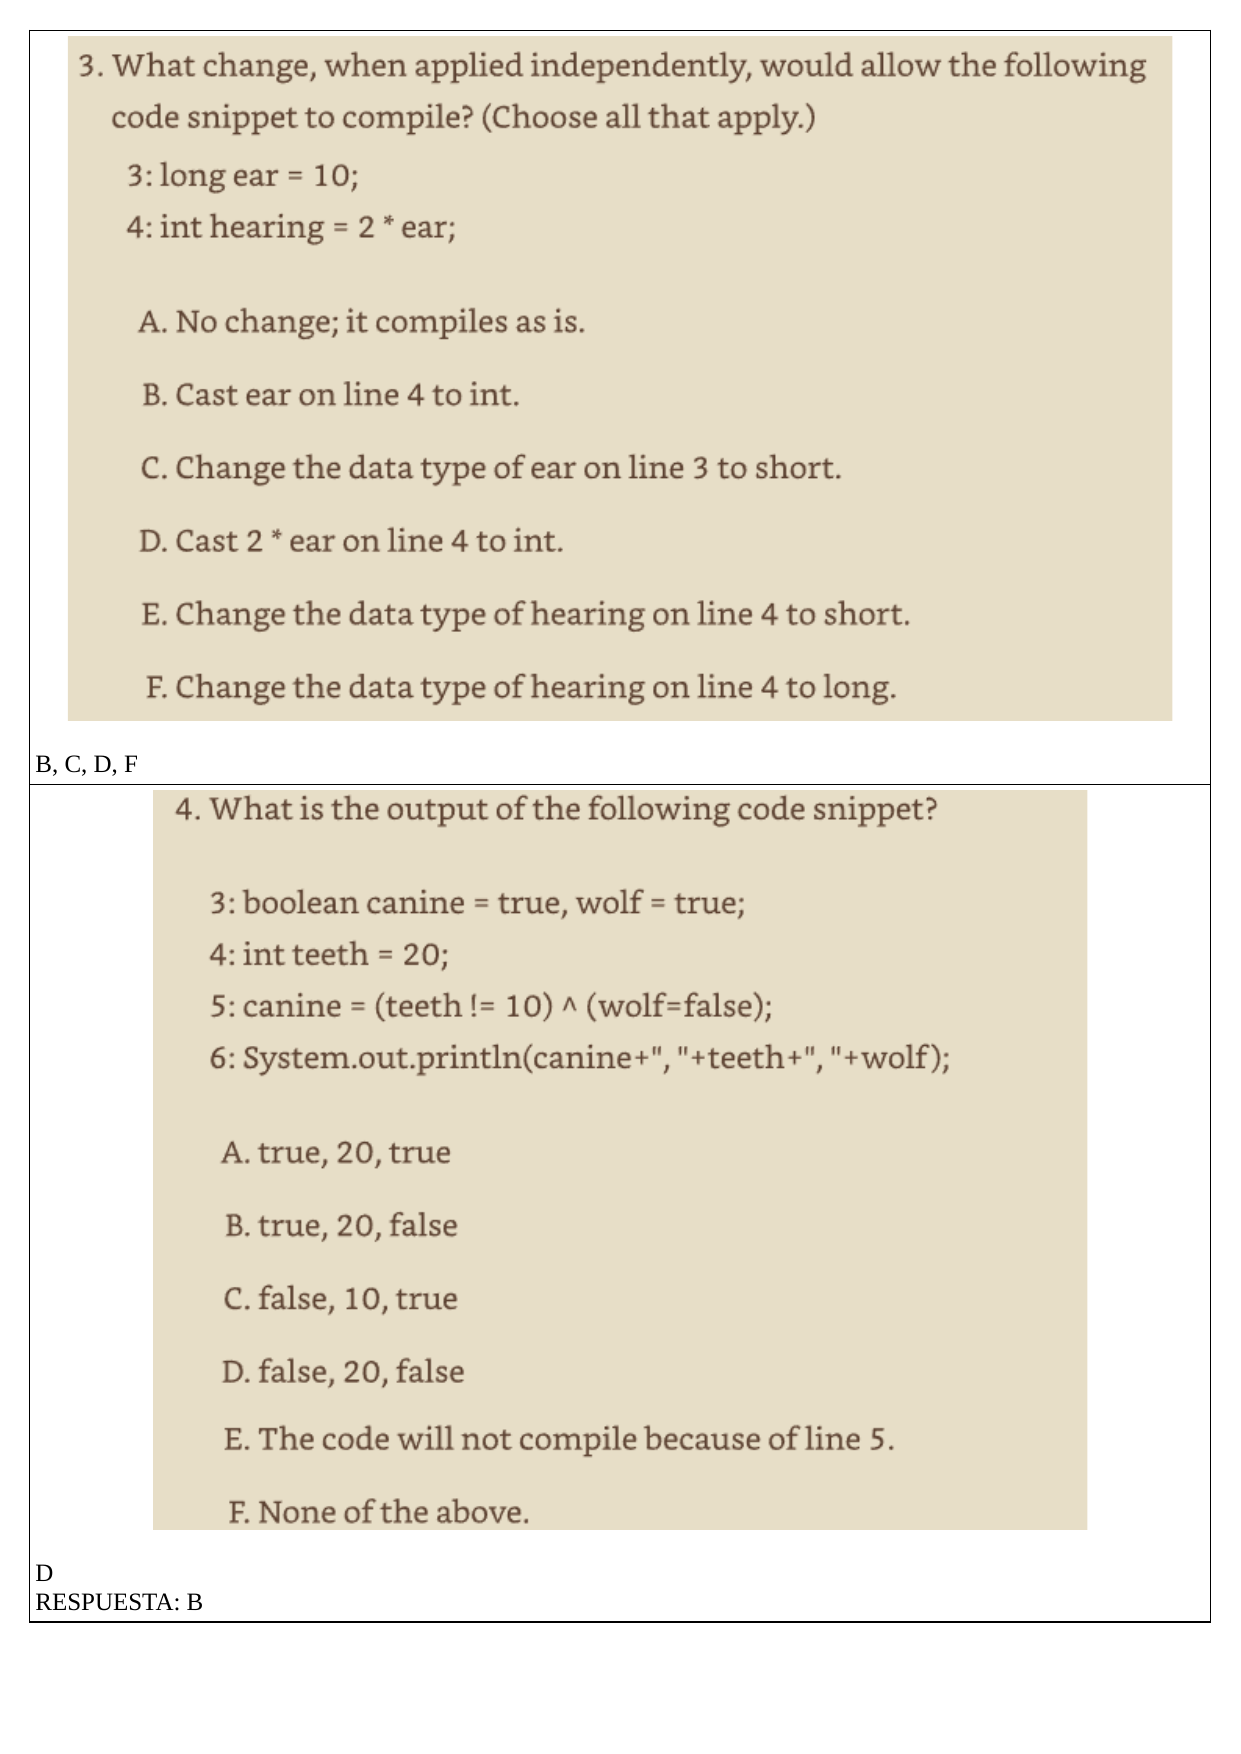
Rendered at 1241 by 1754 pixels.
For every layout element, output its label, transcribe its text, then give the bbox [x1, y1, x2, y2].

table_cell D RESPUESTA: B [30, 785, 1210, 1621]
table_cell B, C, D, F [30, 31, 1210, 784]
picture [67, 36, 1173, 721]
picture [153, 790, 1088, 1530]
